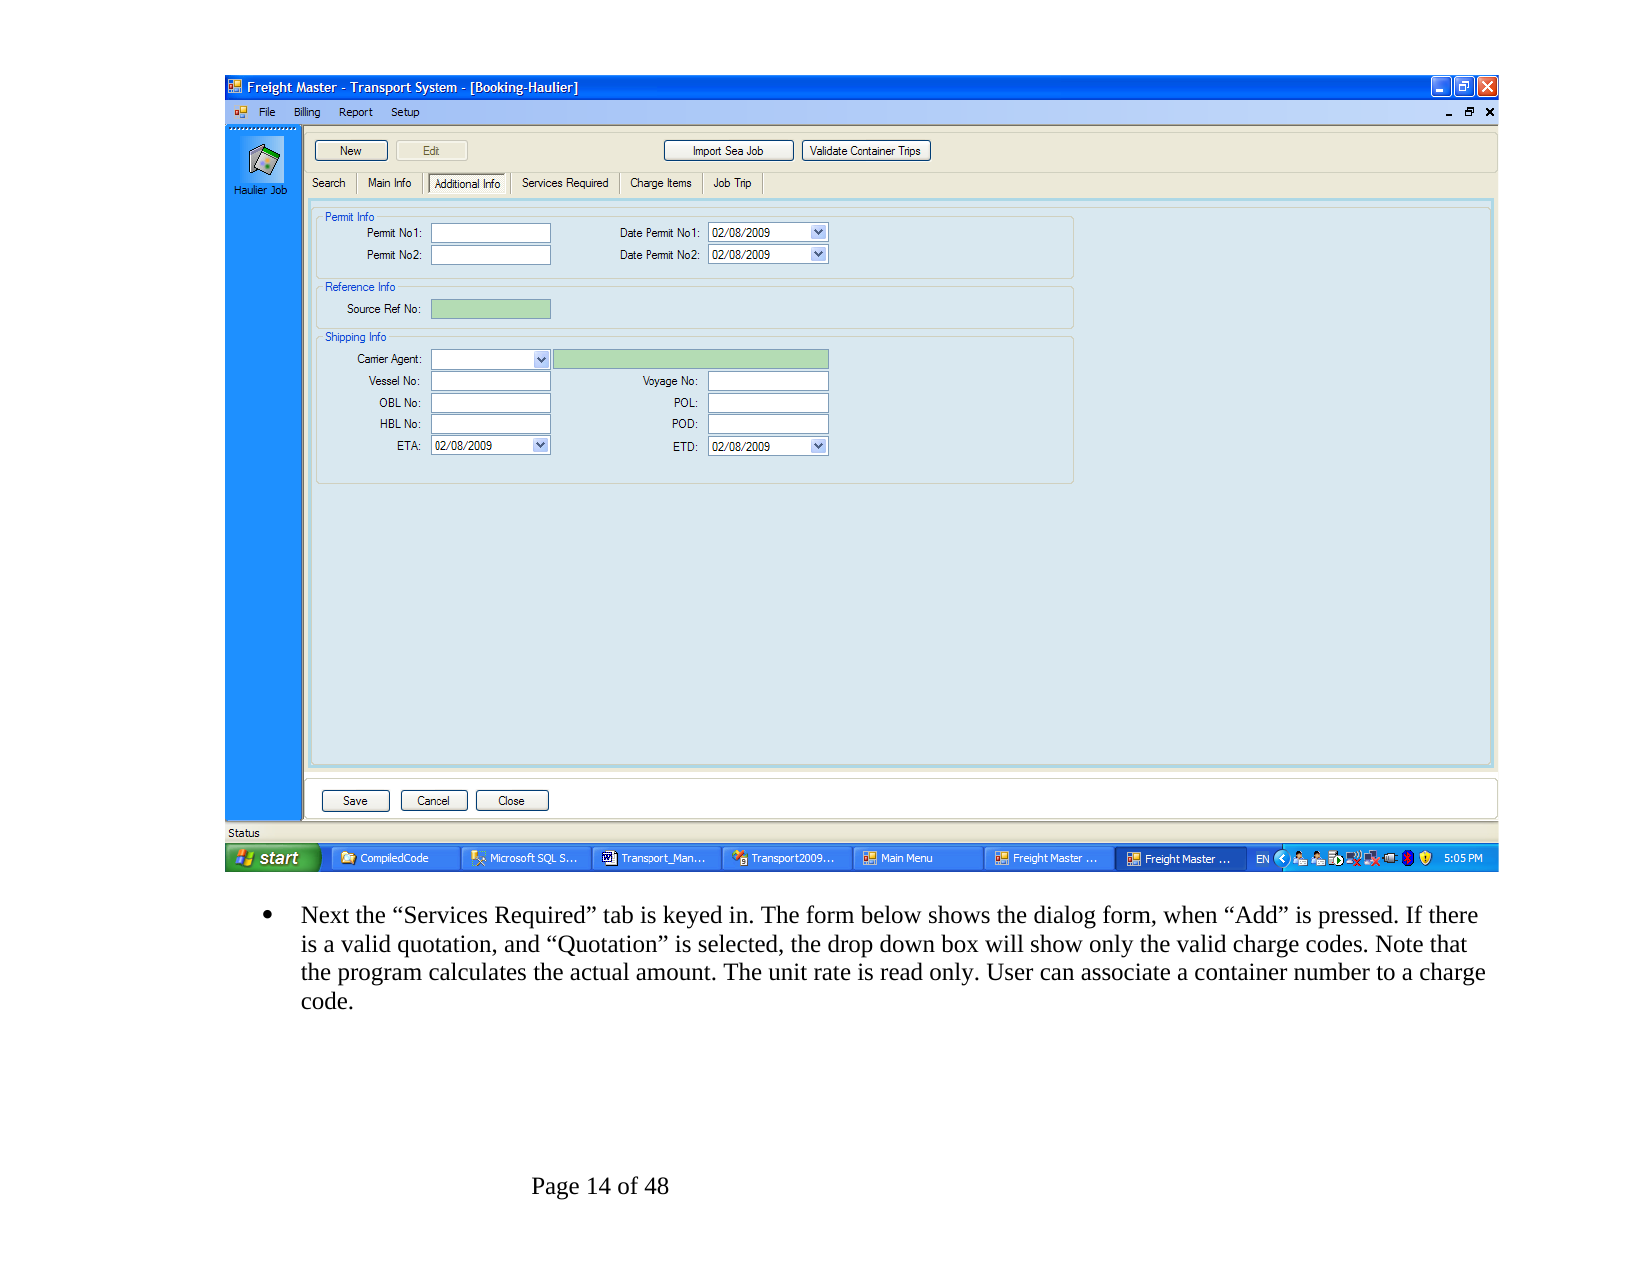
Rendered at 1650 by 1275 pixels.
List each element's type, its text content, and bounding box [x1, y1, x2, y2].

picture [225, 75, 1499, 872]
list Next the “Services Required” tab is keyed in. The form below shows the dialog form, when “Add” is pressed. If there is a valid quotation, and “Quotation” is selected, the drop down box will show only the valid charge codes. Note that the program calculates the actual amount. The unit rate is read only. User can associate a container number to a charge code. [263, 900, 1500, 1015]
